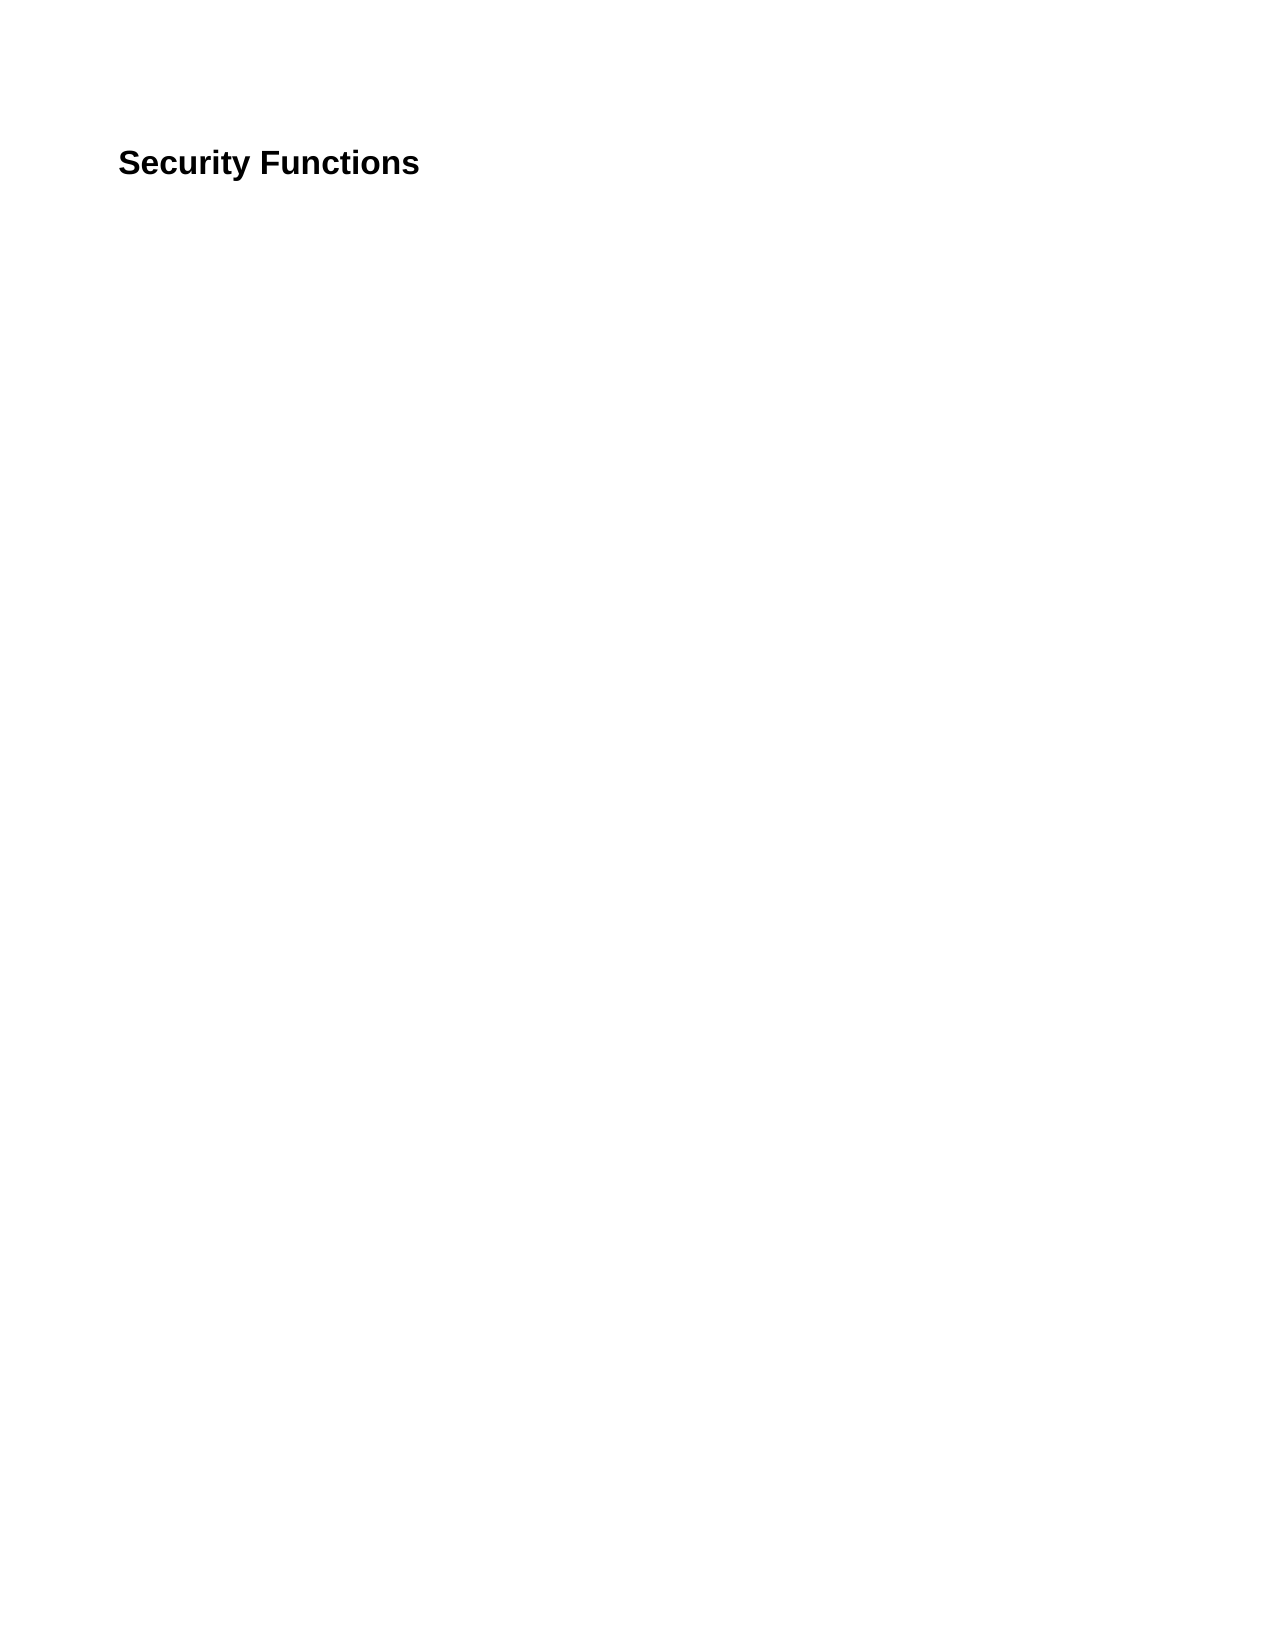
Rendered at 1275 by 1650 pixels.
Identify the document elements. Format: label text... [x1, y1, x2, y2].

subtitle Security Functions [118, 143, 1157, 182]
